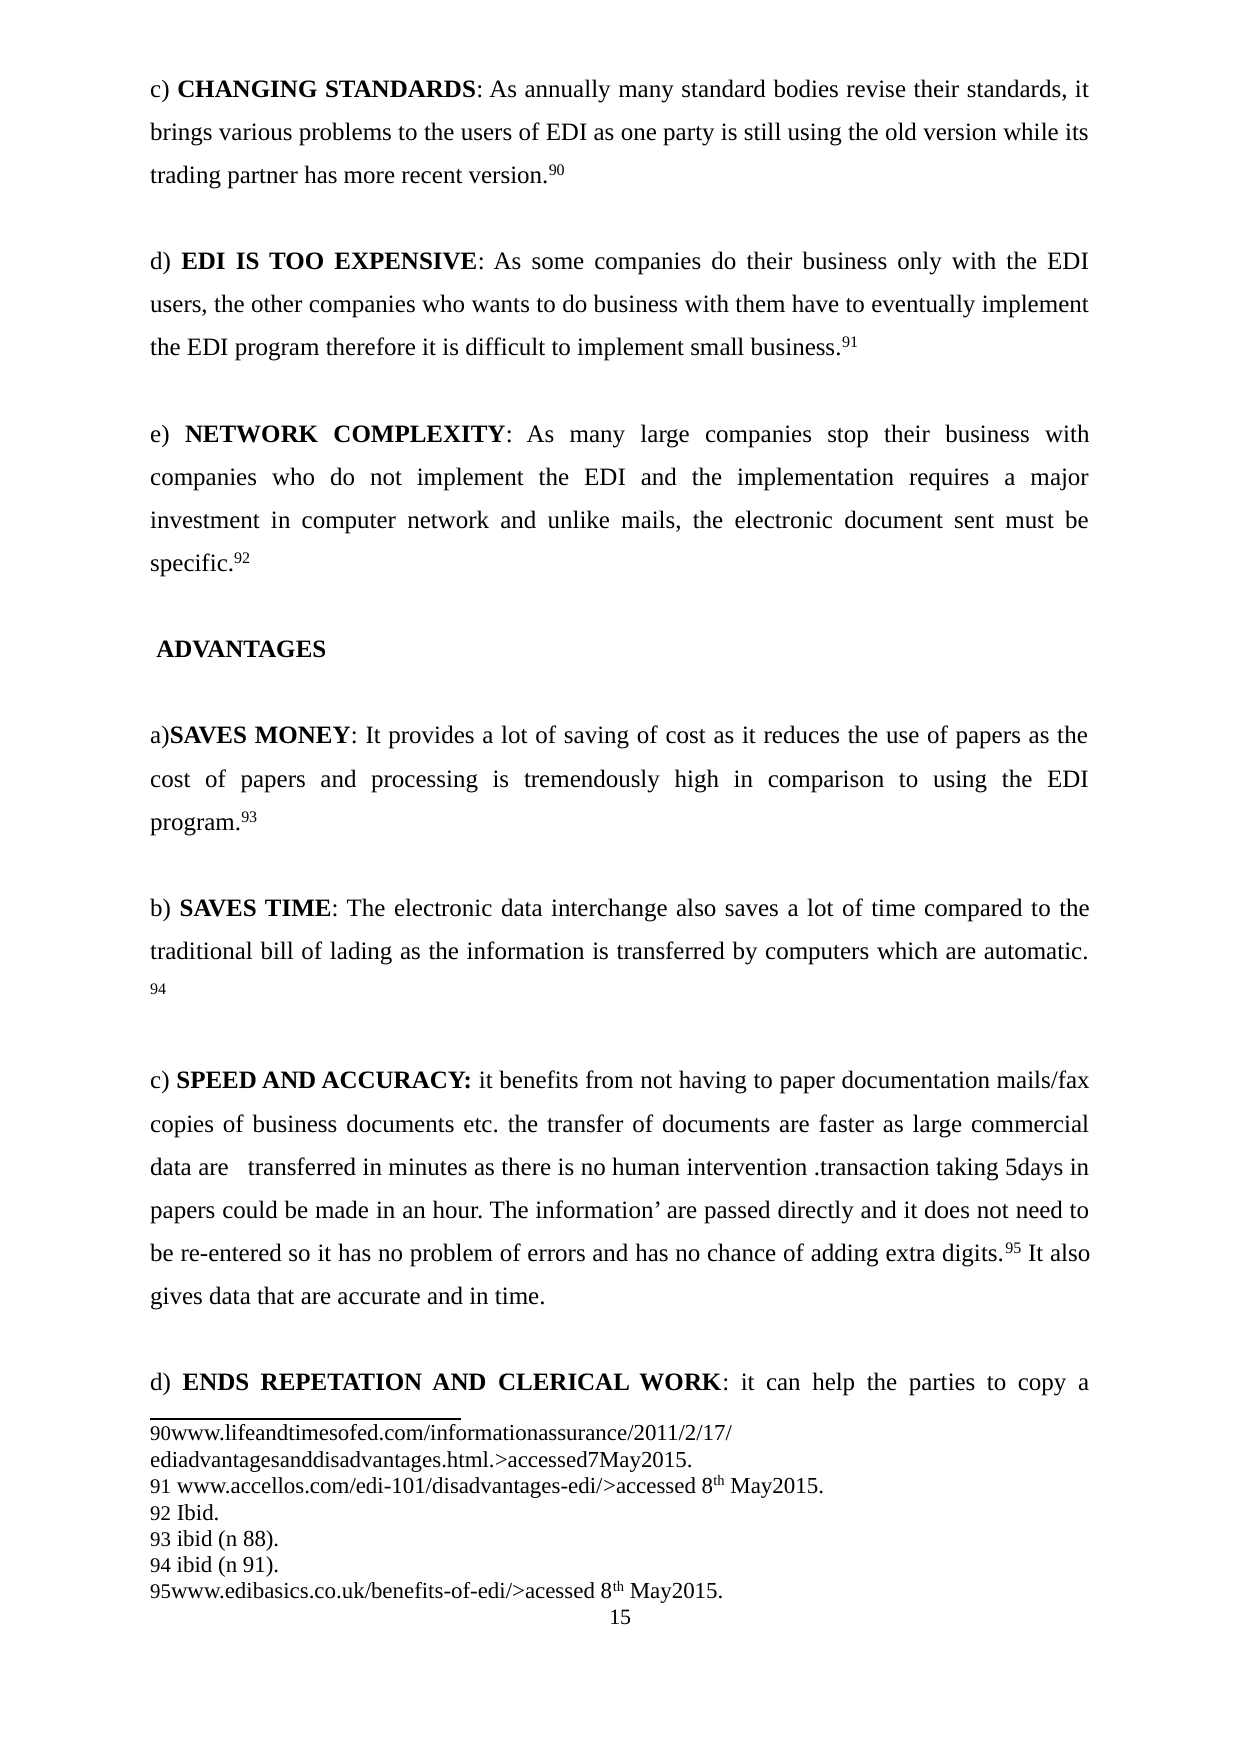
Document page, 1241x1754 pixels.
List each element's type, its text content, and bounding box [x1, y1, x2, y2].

text d) ENDS REPETATION AND CLERICAL WORK: it can help the parties to copy a [150, 1367, 1090, 1396]
text ibid (n 88). [150, 1525, 1090, 1551]
text c) SPEED AND ACCURACY: it benefits from not having to paper documentation mails/fax copies of business documents etc. the transfer of documents are faster as large commercial data are transferred in minutes as there is no human intervention .transaction taking 5days in papers could be made in an hour. The information’ are passed directly and it does not need to be re-entered so it has no problem of errors and has no chance of adding extra digits. It also gives data that are accurate and in time. [150, 1066, 1090, 1310]
text ibid (n 91). [150, 1551, 1090, 1578]
text Ibid. [150, 1498, 1090, 1525]
text e) NETWORK COMPLEXITY: As many large companies stop their business with companies who do not implement the EDI and the implementation requires a major investment in computer network and unlike mails, the electronic document sent must be specific. [150, 419, 1090, 577]
text www.lifeandtimesofed.com/informationassurance/2011/2/17/ediadvantagesanddisadvantages.html.>accessed7May2015. [150, 1419, 1090, 1472]
text a)SAVES MONEY: It provides a lot of saving of cost as it reduces the use of papers as the cost of papers and processing is tremendously high in comparison to using the EDI program. [150, 721, 1090, 836]
text c) CHANGING STANDARDS: As annually many standard bodies revise their standards, it brings various problems to the users of EDI as one party is still using the old version while its trading partner has more recent version. [150, 74, 1090, 189]
text b) SAVES TIME: The electronic data interchange also saves a lot of time compared to the traditional bill of lading as the information is transferred by computers which are automatic. [150, 893, 1090, 1008]
text d) EDI IS TOO EXPENSIVE: As some companies do their business only with the EDI users, the other companies who wants to do business with them have to eventually implement the EDI program therefore it is difficult to implement small business. [150, 246, 1090, 361]
text ADVANTAGES [150, 634, 1090, 663]
text www.edibasics.co.uk/benefits-of-edi/>acessed 8th May2015. [150, 1578, 1090, 1604]
text www.accellos.com/edi-101/disadvantages-edi/>accessed 8th May2015. [150, 1472, 1090, 1498]
